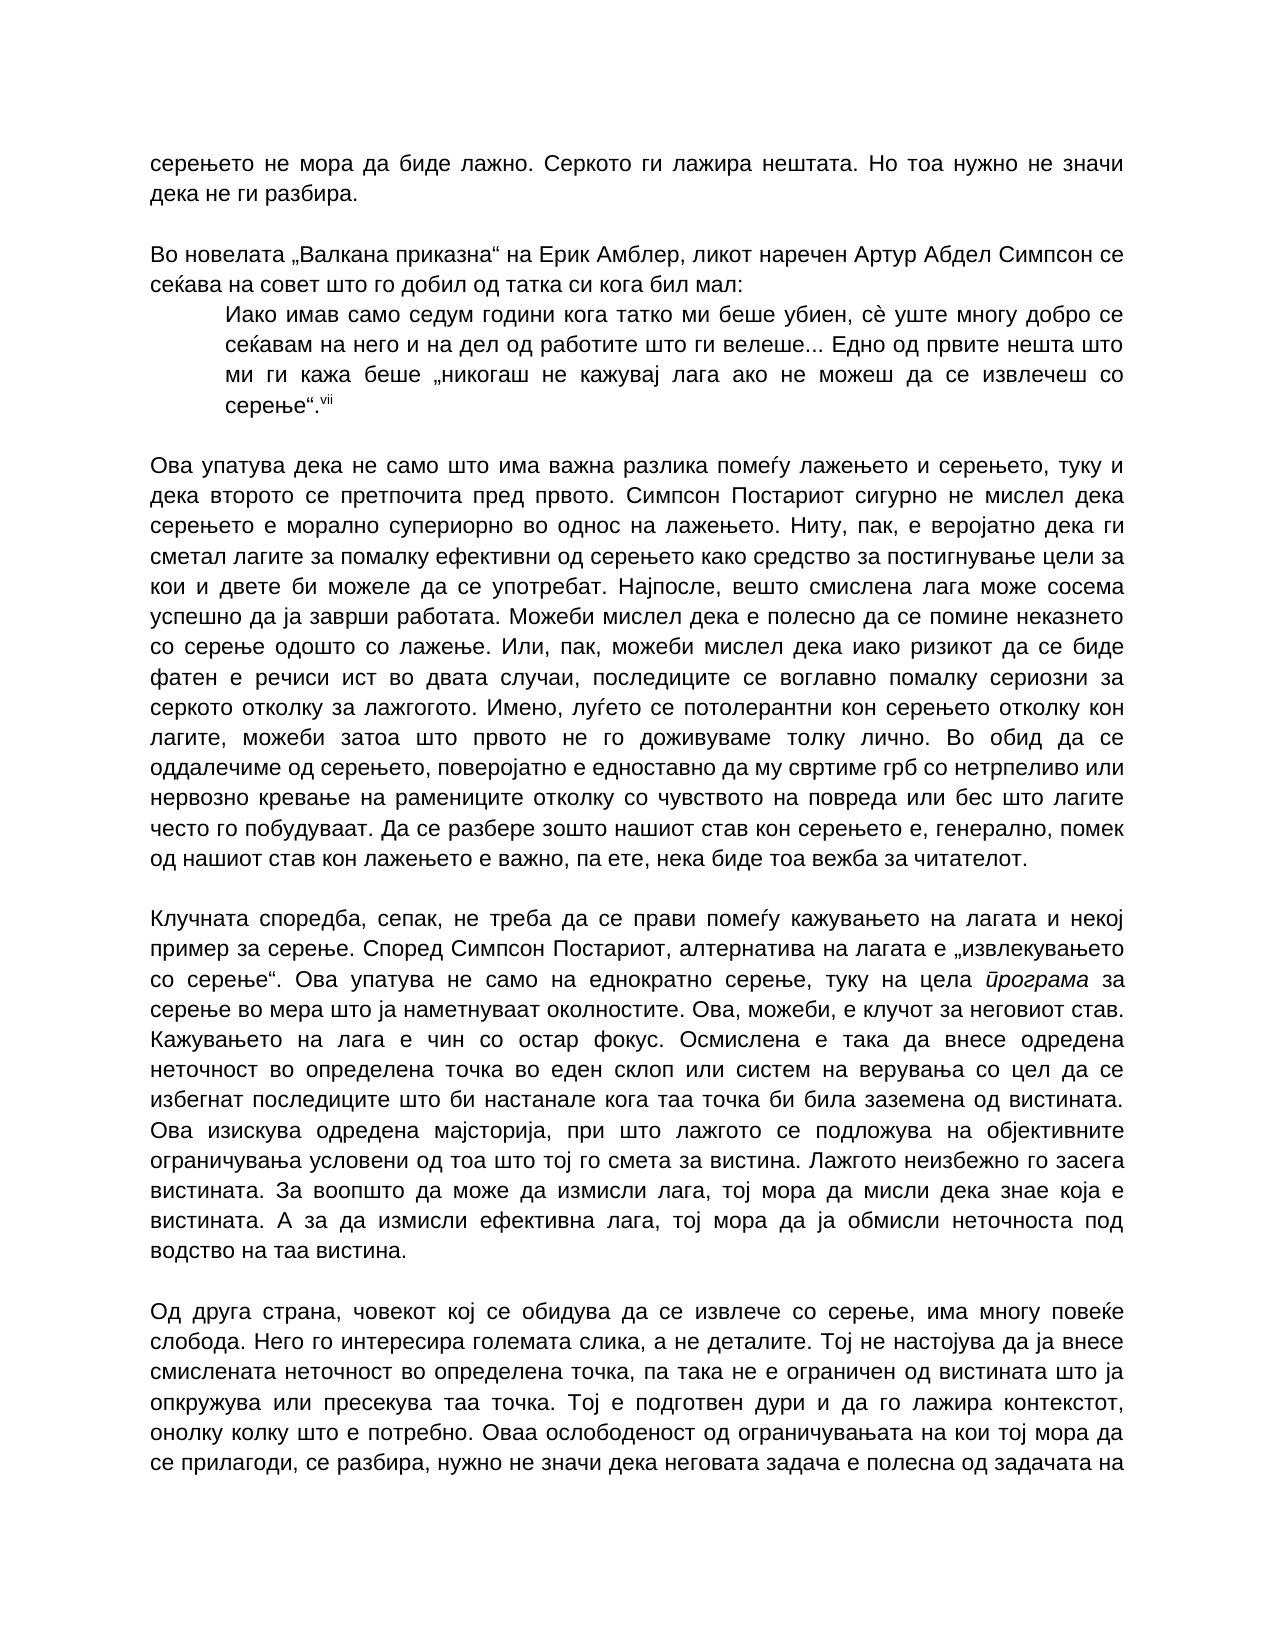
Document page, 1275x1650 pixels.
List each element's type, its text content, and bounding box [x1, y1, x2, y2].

text Ова упатува дека не само што има важна разлика помеѓу лажењето и серењето, туку и дека второто се претпочита пред првото. Симпсон Постариот сигурно не мислел дека серењето е морално супериорно во однос на лажењето. Ниту, пак, е веројатно дека ги сметал лагите за помалку ефективни од серењето како средство за постигнување цели за кои и двете би можеле да се употребат. Најпосле, вешто смислена лага може сосема успешно да ја заврши работата. Можеби мислел дека е полесно да се помине неказнето со серење одошто со лажење. Или, пак, можеби мислел дека иако ризикот да се биде фатен е речиси ист во двата случаи, последиците се воглавно помалку сериозни за серкото отколку за лажгогото. Имено, луѓето се потолерантни кон серењето отколку кон лагите, можеби затоа што првото не го доживуваме толку лично. Во обид да се оддалечиме од серењето, поверојатно е едноставно да му свртиме грб со нетрпеливо или нервозно кревање на рамениците отколку со чувството на повреда или бес што лагите често го побудуваат. Да се разбере зошто нашиот став кон серењето е, генерално, помек од нашиот став кон лажењето е важно, па ете, нека биде тоа вежба за читателот. [150, 452, 1125, 871]
text Клучната споредба, сепак, не треба да се прави помеѓу кажувањето на лагата и некој пример за серење. Според Симпсон Постариот, алтернатива на лагата е „извлекувањето со серење“. Ова упатува не само на еднократно серење, туку на цела програма за серење во мера што ја наметнуваат околностите. Ова, можеби, е клучот за неговиот став. Кажувањето на лага е чин со остар фокус. Осмислена е така да внесе одредена неточност во определена точка во еден склоп или систем на верувања со цел да се избегнат последиците што би настанале кога таа точка би била заземена од вистината. Ова изискува одредена мајсторија, при што лажгото се подложува на објективните ограничувања условени од тоа што тој го смета за вистина. Лажгото неизбежно го засега вистината. За воопшто да може да измисли лага, тој мора да мисли дека знае која е вистината. А за да измисли ефективна лага, тој мора да ја обмисли неточноста под водство на таа вистина. [150, 905, 1125, 1264]
text Иако имав само седум години кога татко ми беше убиен, сѐ уште многу добро се сеќавам на него и на дел од работите што ги велеше... Едно од првите нешта што ми ги кажа беше „никогаш не кажувај лага ако не можеш да се извлечеш со серење“. [225, 301, 1125, 418]
text серењето не мора да биде лажно. Серкото ги лажира нештата. Но тоа нужно не значи дека не ги разбира. [150, 150, 1125, 207]
text Во новелата „Валкана приказна“ на Ерик Амблер, ликот наречен Артур Абдел Симпсон се сеќава на совет што го добил од татка си кога бил мал: [150, 241, 1125, 297]
text Од друга страна, човекот кој се обидува да се извлече со серење, има многу повеќе слобода. Него го интересира големата слика, а не деталите. Тој не настојува да ја внесе смислената неточност во определена точка, па така не е ограничен од вистината што ја опкружува или пресекува таа точка. Тој е подготвен дури и да го лажира контекстот, онолку колку што е потребно. Оваа ослободеност од ограничувањата на кои тој мора да се прилагоди, се разбира, нужно не значи дека неговата задача е полесна од задачата на [150, 1298, 1125, 1475]
